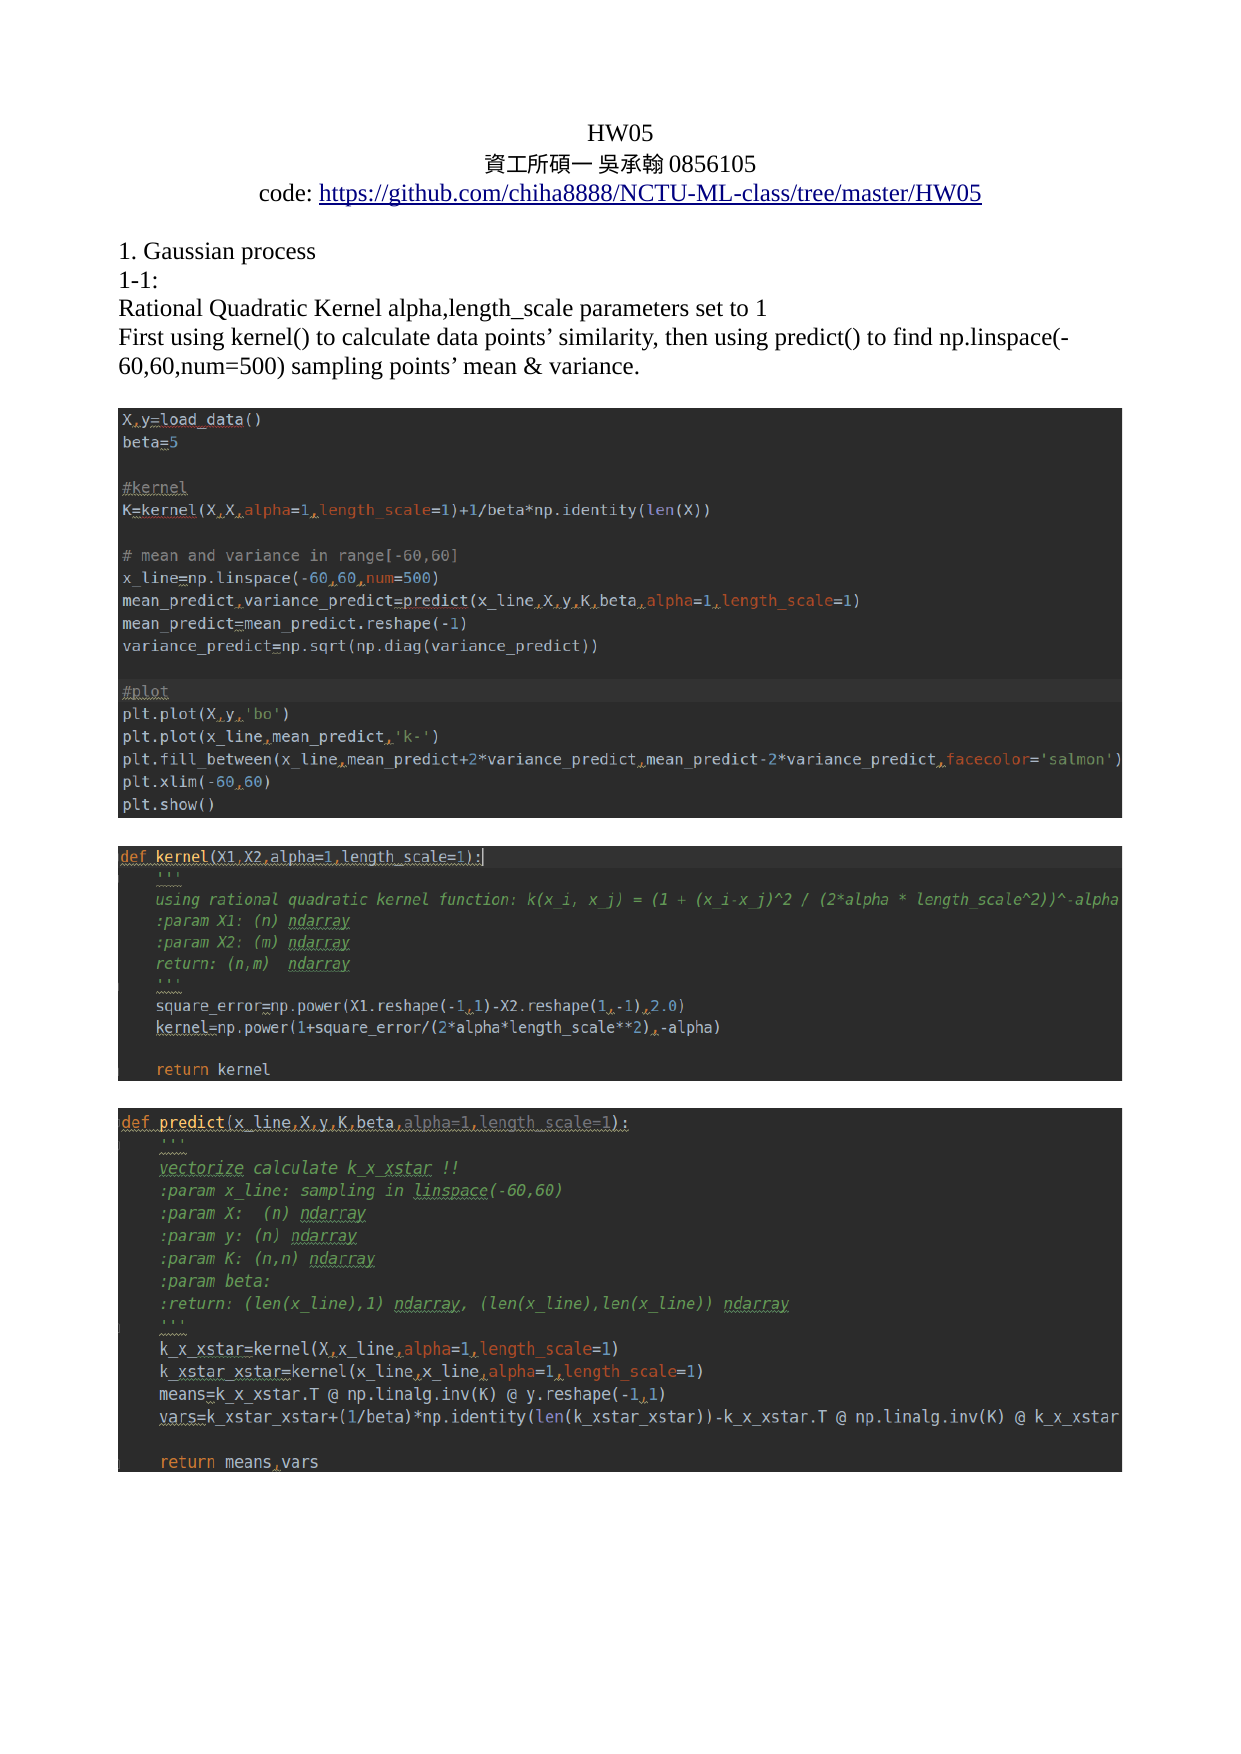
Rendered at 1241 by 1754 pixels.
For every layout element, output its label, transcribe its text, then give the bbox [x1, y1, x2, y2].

picture [118, 846, 1123, 1081]
text HW05 [118, 118, 1122, 147]
text 1-1: [118, 265, 1122, 293]
text 1. Gaussian process [118, 236, 1122, 265]
text code: https://github.com/chiha8888/NCTU-ML-class/tree/master/HW05 [118, 178, 1122, 207]
text Rational Quadratic Kernel alpha,length_scale parameters set to 1 [118, 293, 1122, 322]
picture [118, 1108, 1123, 1472]
picture [118, 408, 1123, 818]
text First using kernel() to calculate data points’ similarity, then using predict() to find np.linspace(-60,60,num=500) sampling points’ mean & variance. [118, 322, 1122, 380]
text 資工所碩一 吳承翰 0856105 [118, 147, 1122, 178]
